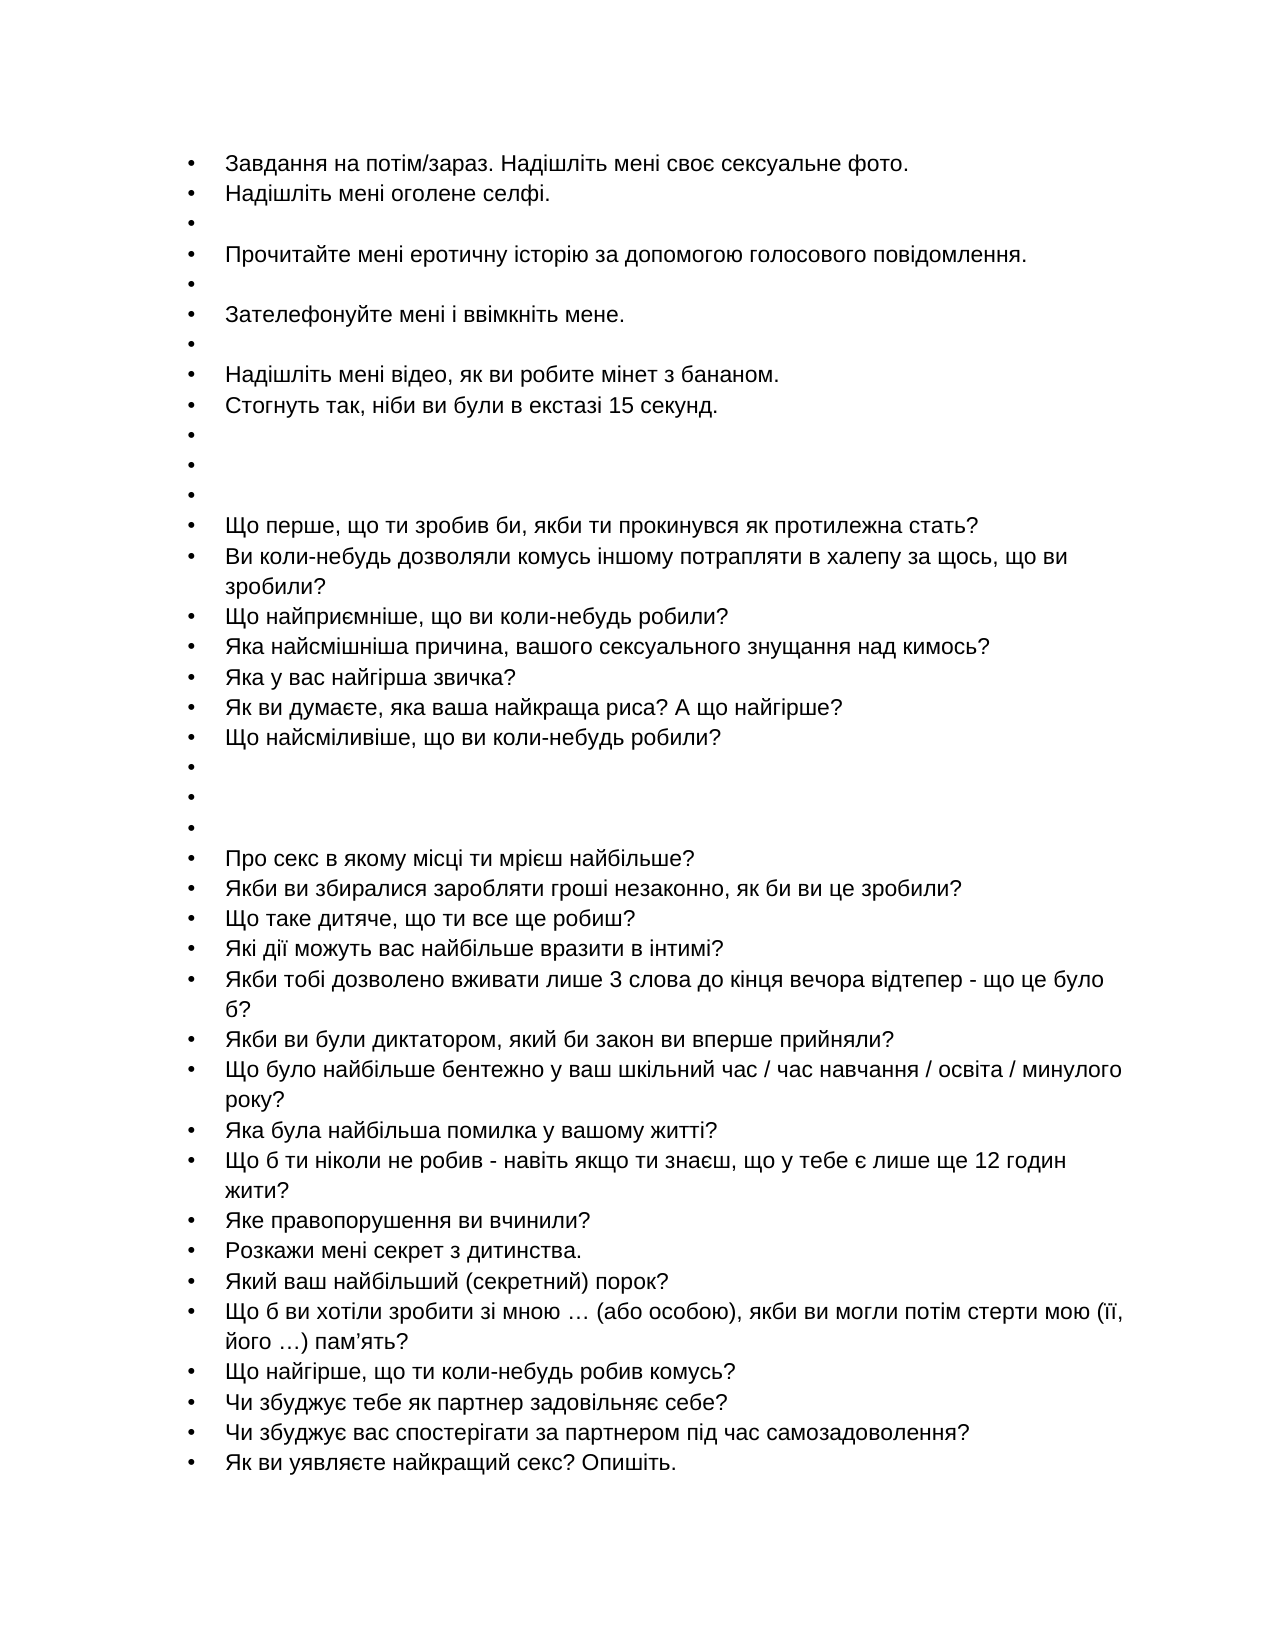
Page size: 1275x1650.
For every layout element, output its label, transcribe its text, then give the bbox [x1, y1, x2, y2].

list Що б ти ніколи не робив - навіть якщо ти знаєш, що у тебе є лише ще 12 годин жити? [187, 1147, 1125, 1203]
list Якби ви збиралися заробляти гроші незаконно, як би ви це зробили? [187, 875, 1125, 901]
list Що перше, що ти зробив би, якби ти прокинувся як протилежна стать? [187, 512, 1125, 539]
list Зателефонуйте мені і ввімкніть мене. [187, 301, 1125, 327]
list Що найприємніше, що ви коли-небудь робили? [187, 603, 1125, 629]
list Яка у вас найгірша звичка? [187, 663, 1125, 690]
list Що таке дитяче, що ти все ще робиш? [187, 905, 1125, 932]
list Що найгірше, що ти коли-небудь робив комусь? [187, 1358, 1125, 1385]
list Якби тобі дозволено вживати лише 3 слова до кінця вечора відтепер - що це було б? [187, 966, 1125, 1022]
list Розкажи мені секрет з дитинства. [187, 1237, 1125, 1264]
list Яка була найбільша помилка у вашому житті? [187, 1117, 1125, 1143]
list Як ви думаєте, яка ваша найкраща риса? А що найгірше? [187, 694, 1125, 720]
list Про секс в якому місці ти мрієш найбільше? [187, 845, 1125, 871]
list Ви коли-небудь дозволяли комусь іншому потрапляти в халепу за щось, що ви зробили? [187, 543, 1125, 599]
list Чи збуджує вас спостерігати за партнером під час самозадоволення? [187, 1419, 1125, 1445]
list Що найсміливіше, що ви коли-небудь робили? [187, 724, 1125, 750]
list Стогнуть так, ніби ви були в екстазі 15 секунд. [187, 392, 1125, 418]
list Що було найбільше бентежно у ваш шкільний час / час навчання / освіта / минулого року? [187, 1056, 1125, 1113]
list Надішліть мені відео, як ви робите мінет з бананом. [187, 361, 1125, 388]
list Яка найсмішніша причина, вашого сексуального знущання над кимось? [187, 633, 1125, 660]
list Що б ви хотіли зробити зі мною … (або особою), якби ви могли потім стерти мою (її, його …) пам’ять? [187, 1298, 1125, 1354]
list Прочитайте мені еротичну історію за допомогою голосового повідомлення. [187, 241, 1125, 267]
list Яке правопорушення ви вчинили? [187, 1207, 1125, 1234]
list Надішліть мені оголене селфі. [187, 180, 1125, 207]
list Як ви уявляєте найкращий секс? Опишіть. [187, 1449, 1125, 1475]
list Завдання на потім/зараз. Надішліть мені своє сексуальне фото. [187, 150, 1125, 176]
list Який ваш найбільший (секретний) порок? [187, 1268, 1125, 1294]
list Чи збуджує тебе як партнер задовільняє себе? [187, 1388, 1125, 1415]
list Які дії можуть вас найбільше вразити в інтимі? [187, 935, 1125, 962]
list Якби ви були диктатором, який би закон ви вперше прийняли? [187, 1026, 1125, 1052]
